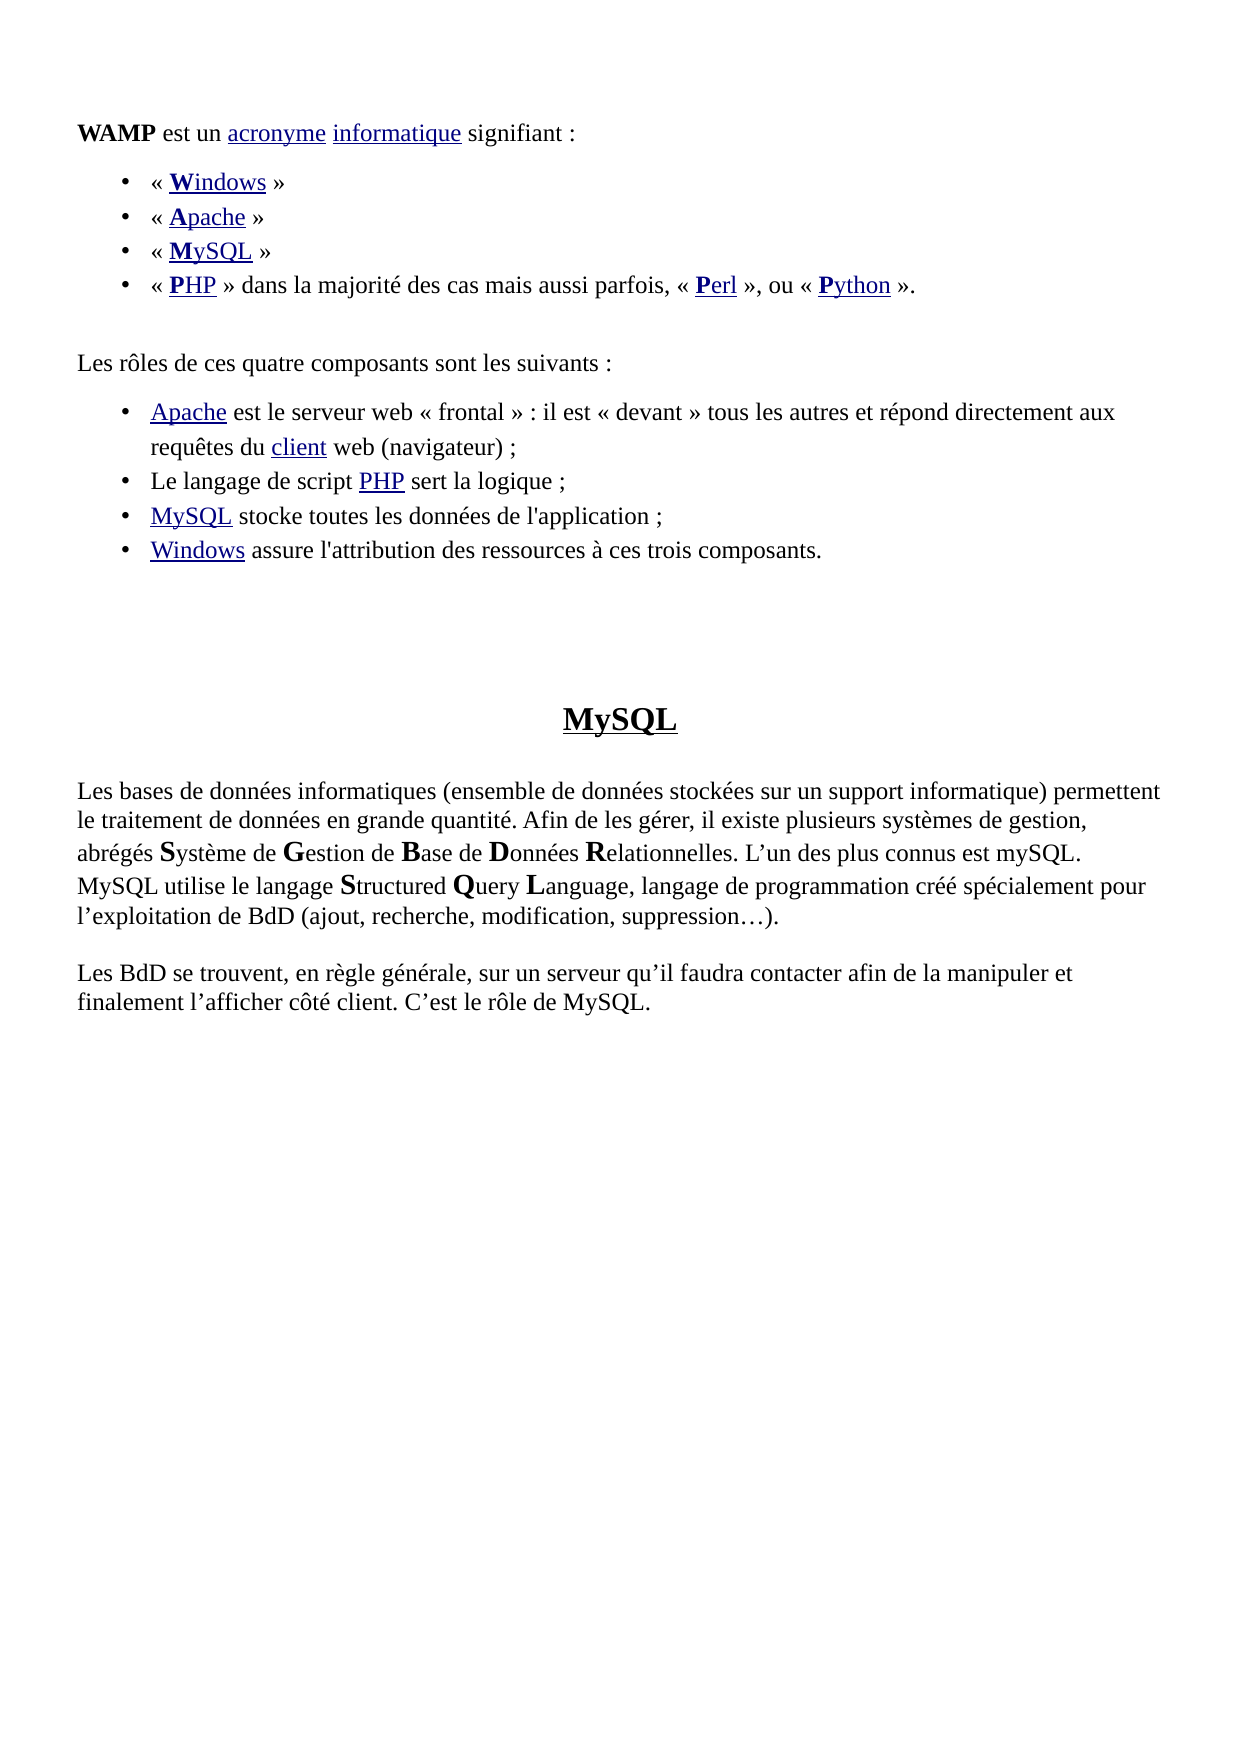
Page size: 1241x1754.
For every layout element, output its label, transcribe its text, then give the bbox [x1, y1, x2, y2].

list Le langage de script PHP sert la logique ; [121, 466, 1163, 495]
text Les bases de données informatiques (ensemble de données stockées sur un support informatique) permettent le traitement de données en grande quantité. Afin de les gérer, il existe plusieurs systèmes de gestion, abrégés Système de Gestion de Base de Données Relationnelles. L’un des plus connus est mySQL. [77, 776, 1163, 867]
text WAMP est un acronyme informatique signifiant : [77, 118, 1163, 147]
list Windows assure l'attribution des ressources à ces trois composants. [121, 535, 1163, 564]
list « MySQL » [121, 236, 1163, 265]
list « PHP » dans la majorité des cas mais aussi parfois, « Perl », ou « Python ». [121, 271, 1163, 299]
text MySQL utilise le langage Structured Query Language, langage de programmation créé spécialement pour l’exploitation de BdD (ajout, recherche, modification, suppression…). [77, 867, 1163, 929]
text Les rôles de ces quatre composants sont les suivants : [77, 348, 1163, 377]
text MySQL [77, 699, 1163, 738]
text Les BdD se trouvent, en règle générale, sur un serveur qu’il faudra contacter afin de la manipuler et finalement l’afficher côté client. C’est le rôle de MySQL. [77, 958, 1163, 1016]
list « Apache » [121, 202, 1163, 230]
list Apache est le serveur web « frontal » : il est « devant » tous les autres et répond directement aux requêtes du client web (navigateur) ; [121, 397, 1163, 461]
list « Windows » [121, 167, 1163, 196]
list MySQL stocke toutes les données de l'application ; [121, 501, 1163, 530]
